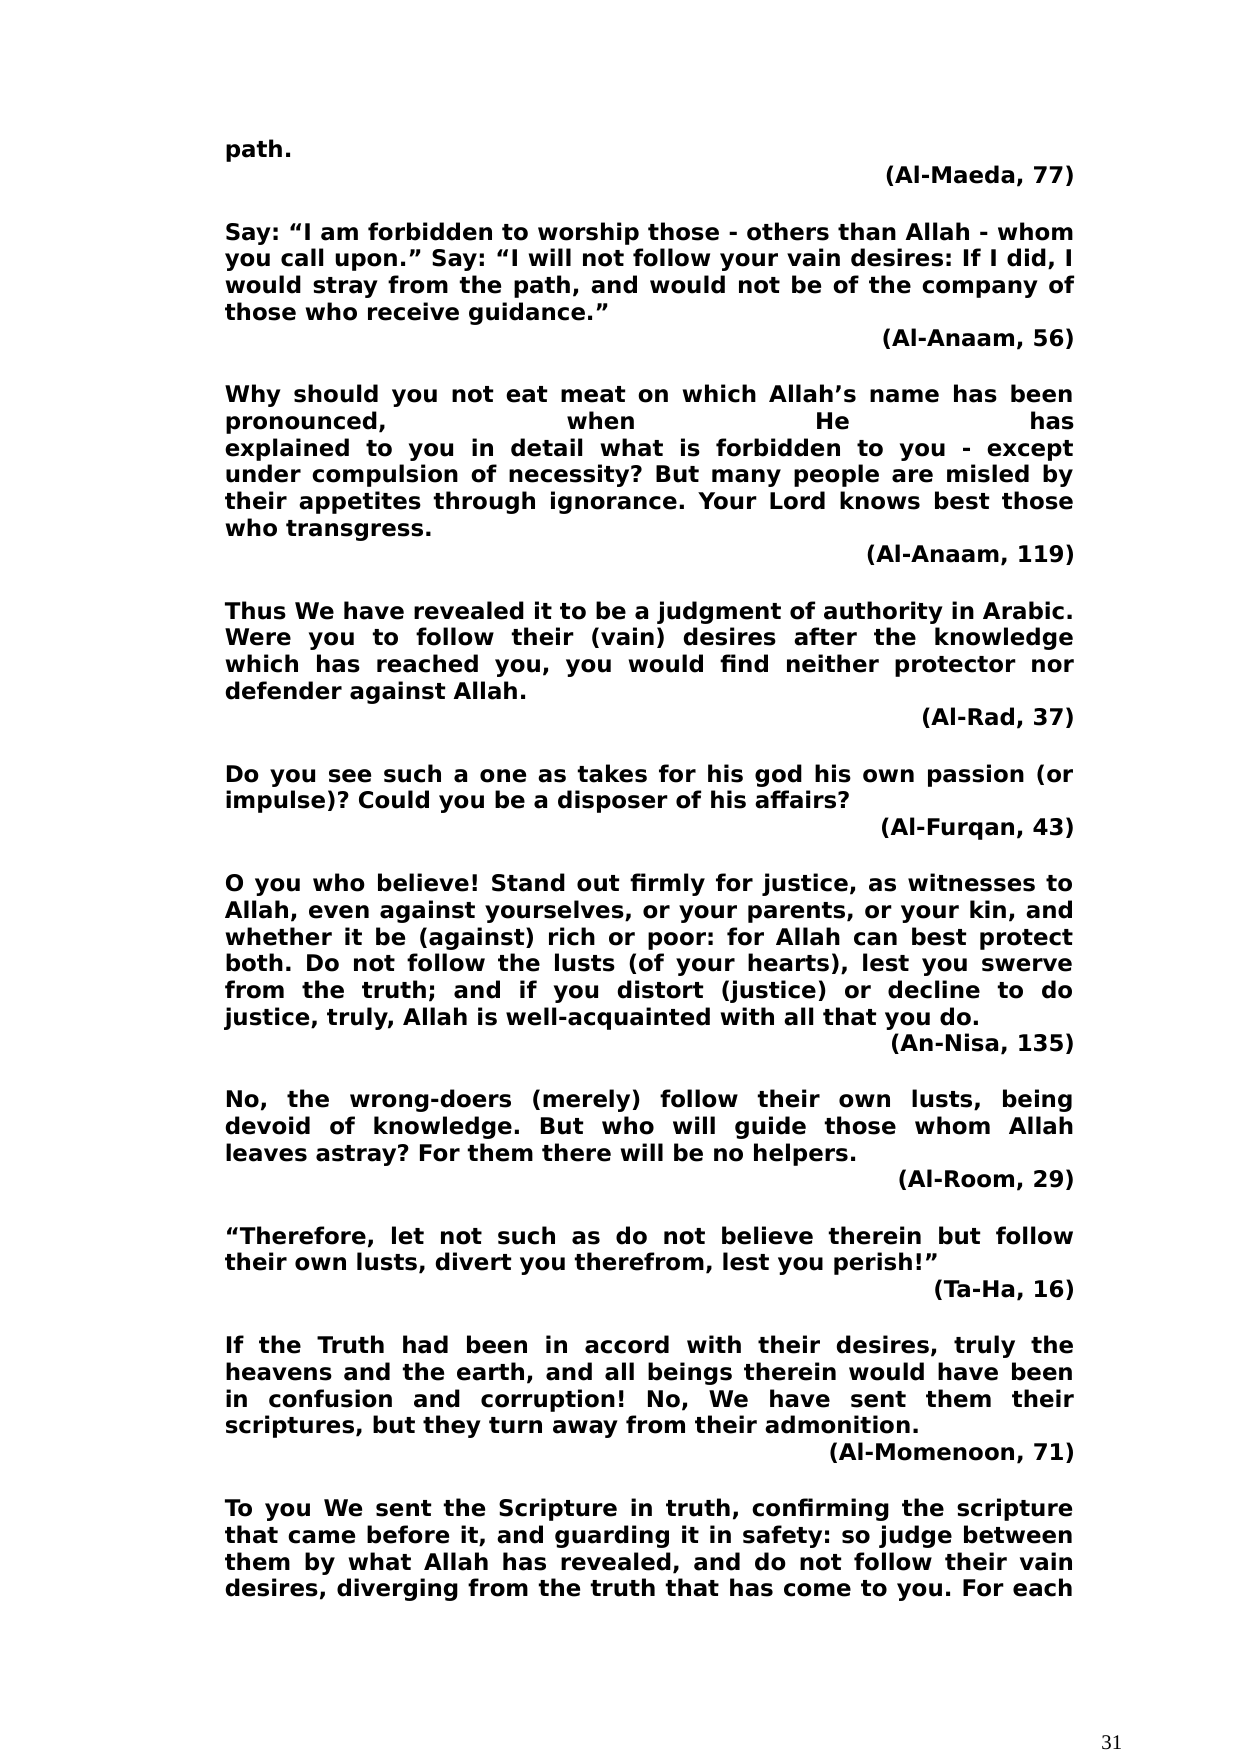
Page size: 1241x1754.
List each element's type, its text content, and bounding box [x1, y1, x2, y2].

text (Ta-Ha, 16) [224, 1276, 1075, 1303]
text O you who believe! Stand out firmly for justice, as witnesses to Allah, even against yourselves, or your parents, or your kin, and whether it be (against) rich or poor: for Allah can best protect both. Do not follow the lusts (of your hearts), lest you swerve from the truth; and if you distort (justice) or decline to do justice, truly, Allah is well-acquainted with all that you do. [224, 870, 1075, 1030]
text path. [224, 136, 1075, 162]
text (An-Nisa, 135) [224, 1030, 1075, 1057]
text No, the wrong-doers (merely) follow their own lusts, being devoid of knowledge. But who will guide those whom Allah leaves astray? For them there will be no helpers. [224, 1087, 1075, 1167]
text (Al-Anaam, 56) [224, 325, 1075, 352]
text (Al-Room, 29) [224, 1167, 1075, 1193]
text Do you see such a one as takes for his god his own passion (or impulse)? Could you be a disposer of his affairs? [224, 761, 1075, 814]
text “Therefore, let not such as do not believe therein but follow their own lusts, divert you therefrom, lest you perish!” [224, 1223, 1075, 1276]
text Thus We have revealed it to be a judgment of authority in Arabic. Were you to follow their (vain) desires after the knowledge which has reached you, you would find neither protector nor defender against Allah. [224, 598, 1075, 704]
text To you We sent the Scripture in truth, confirming the scripture that came before it, and guarding it in safety: so judge between them by what Allah has revealed, and do not follow their vain desires, diverging from the truth that has come to you. For each [224, 1495, 1075, 1602]
text (Al-Momenoon, 71) [224, 1439, 1075, 1466]
text Say: “I am forbidden to worship those - others than Allah - whom you call upon.” Say: “I will not follow your vain desires: If I did, I would stray from the path, and would not be of the company of those who receive guidance.” [224, 219, 1075, 325]
text (Al-Furqan, 43) [224, 814, 1075, 841]
text (Al-Maeda, 77) [224, 162, 1075, 189]
text (Al-Anaam, 119) [224, 542, 1075, 568]
text If the Truth had been in accord with their desires, truly the heavens and the earth, and all beings therein would have been in confusion and corruption! No, We have sent them their scriptures, but they turn away from their admonition. [224, 1332, 1075, 1439]
text (Al-Rad, 37) [224, 704, 1075, 731]
text Why should you not eat meat on which Allah’s name has been pronounced, when He has explained to you in detail what is forbidden to you - except under compulsion of necessity? But many people are misled by their appetites through ignorance. Your Lord knows best those who transgress. [224, 382, 1075, 542]
